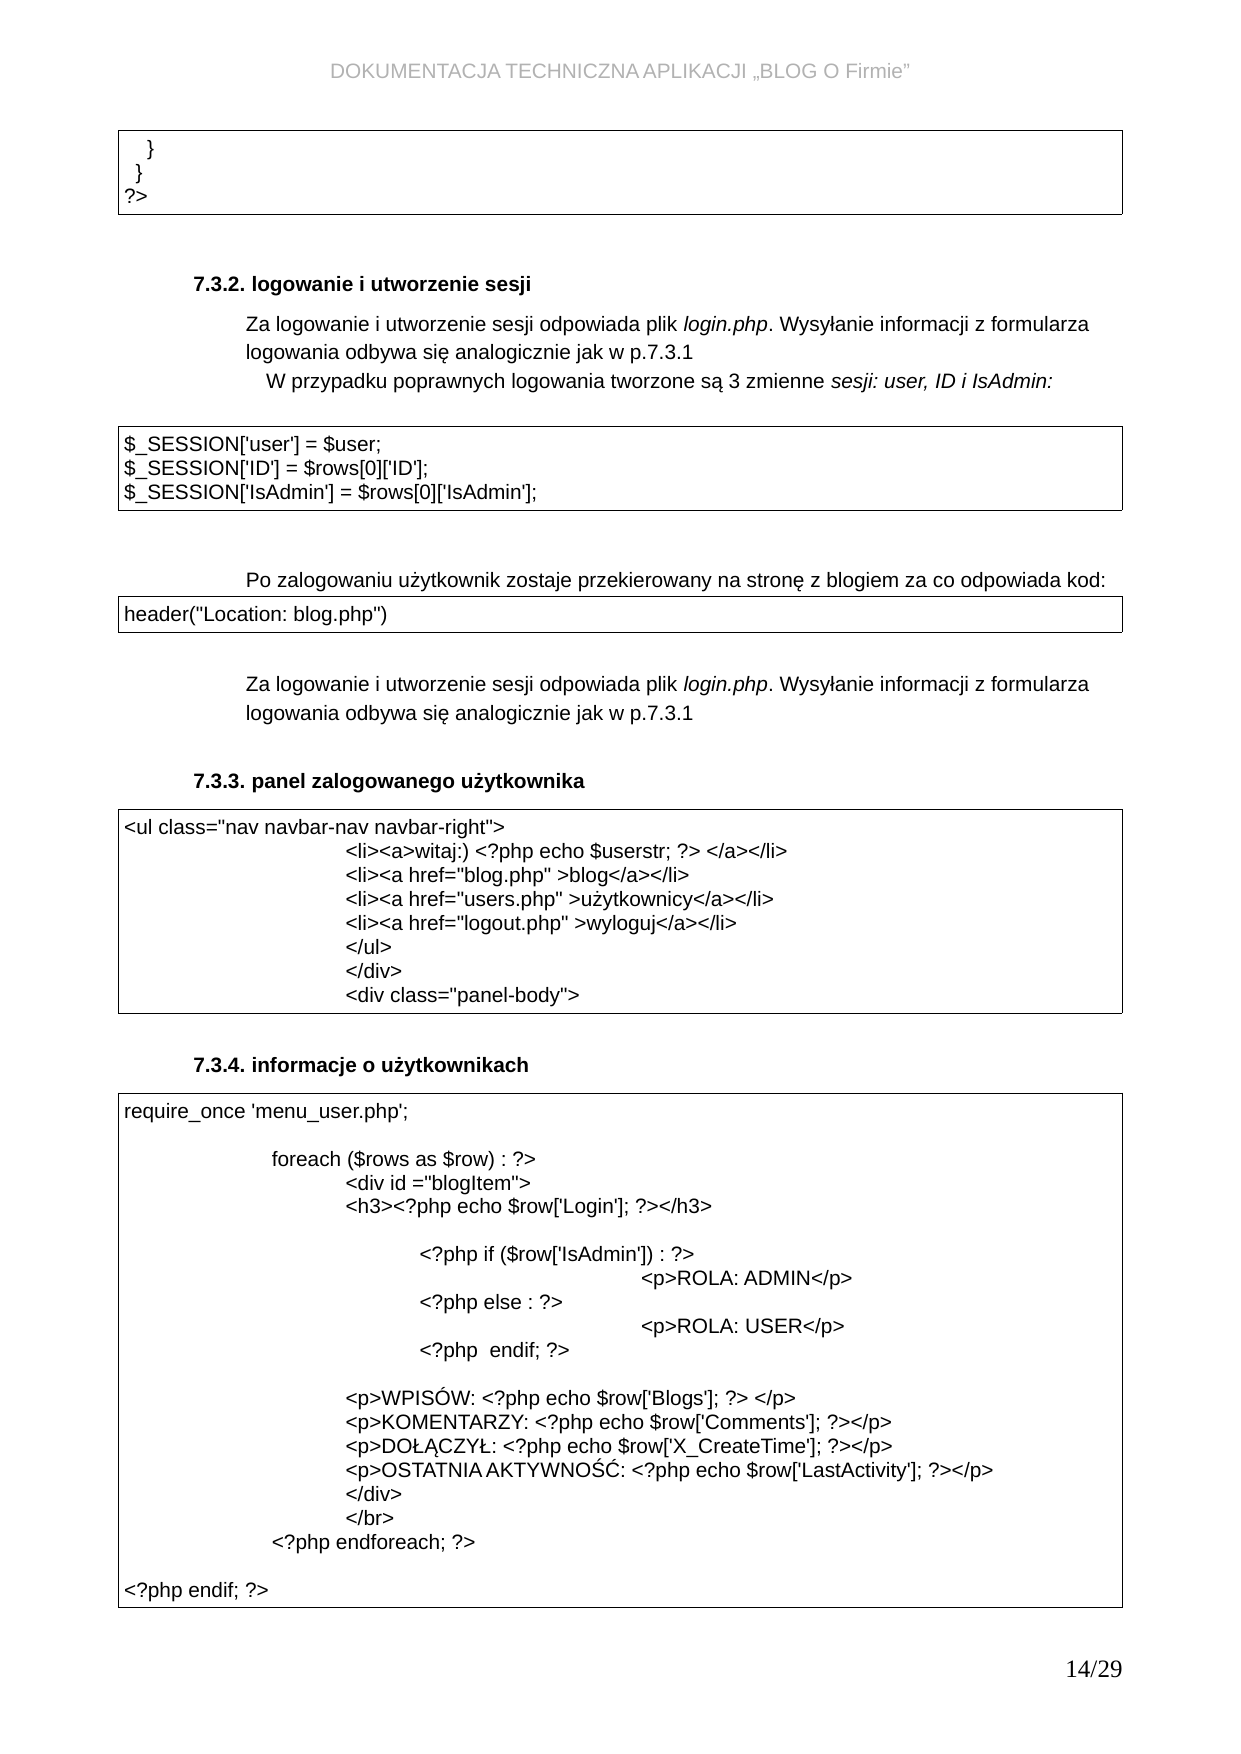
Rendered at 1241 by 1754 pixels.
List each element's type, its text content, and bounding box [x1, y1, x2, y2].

list Po zalogowaniu użytkownik zostaje przekierowany na stronę z blogiem za co odpowiada kod: [193, 567, 1122, 591]
text W przypadku poprawnych logowania tworzone są 3 zmienne sesji: user, ID i IsAdmin: [118, 369, 1122, 393]
list Za logowanie i utworzenie sesji odpowiada plik login.php. Wysyłanie informacji z formularza logowania odbywa się analogicznie jak w p.7.3.1 [193, 311, 1122, 364]
list Logowanie i utworzenie sesji [193, 271, 1122, 295]
list Za logowanie i utworzenie sesji odpowiada plik login.php. Wysyłanie informacji z formularza logowania odbywa się analogicznie jak w p.7.3.1 [193, 672, 1122, 724]
list Informacje o użytkownikach [193, 1053, 1122, 1077]
table_header $_SESSION['user'] = $user; $_SESSION['ID'] = $rows[0]['ID']; $_SESSION['IsAdmin'] = $rows[0]['IsAdmin']; [119, 427, 1122, 510]
list Panel zalogowanego użytkownika [193, 769, 1122, 793]
table_header } } ?> [119, 131, 1122, 214]
table_header <ul class="nav navbar-nav navbar-right"> <li><a>witaj:) <?php echo $userstr; ?> </a></li> <li><a href="blog.php" >blog</a></li> <li><a href="users.php" >użytkownicy</a></li> <li><a href="logout.php" >wyloguj</a></li> </ul> </div> <div class="panel-body"> [119, 810, 1122, 1012]
table_header header("Location: blog.php") [119, 597, 1122, 632]
table_header require_once 'menu_user.php'; foreach ($rows as $row) : ?> <div id ="blogItem"> <h3><?php echo $row['Login']; ?></h3> <?php if ($row['IsAdmin']) : ?> <p>ROLA: ADMIN</p> <?php else : ?> <p>ROLA: USER</p> <?php endif; ?> <p>WPISÓW: <?php echo $row['Blogs']; ?> </p> <p>KOMENTARZY: <?php echo $row['Comments']; ?></p> <p>DOŁĄCZYŁ: <?php echo $row['X_CreateTime']; ?></p> <p>OSTATNIA AKTYWNOŚĆ: <?php echo $row['LastActivity']; ?></p> </div> </br> <?php endforeach; ?> <?php endif; ?> [119, 1094, 1122, 1607]
